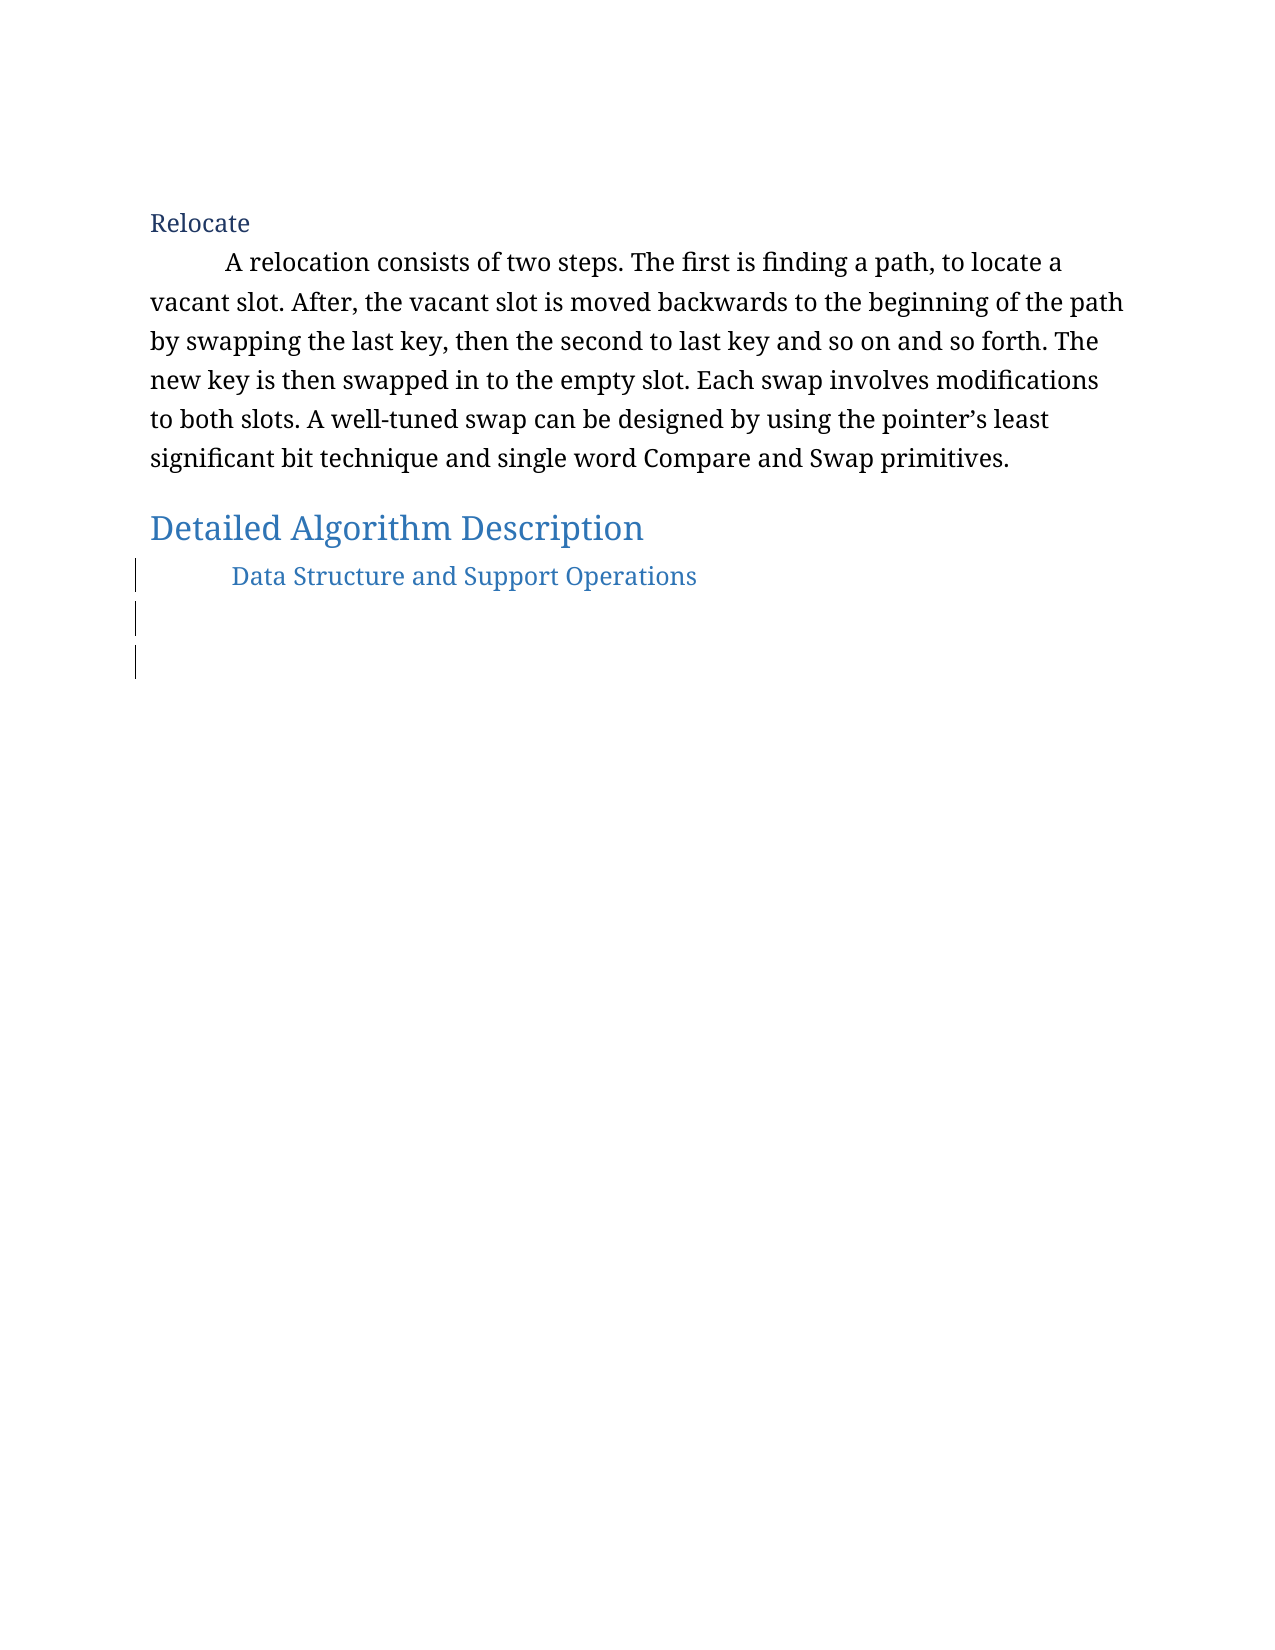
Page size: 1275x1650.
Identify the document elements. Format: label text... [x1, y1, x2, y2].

subtitle Relocate [150, 206, 1125, 240]
subtitle Detailed Algorithm Description [150, 505, 1125, 550]
subtitle Data Structure and Support Operations [150, 558, 1125, 592]
text A relocation consists of two steps. The first is finding a path, to locate a vacant slot. After, the vacant slot is moved backwards to the beginning of the path by swapping the last key, then the second to last key and so on and so forth. The new key is then swapped in to the empty slot. Each swap involves modifications to both slots. A well-tuned swap can be designed by using the pointer’s least significant bit technique and single word Compare and Swap primitives. [150, 245, 1125, 475]
